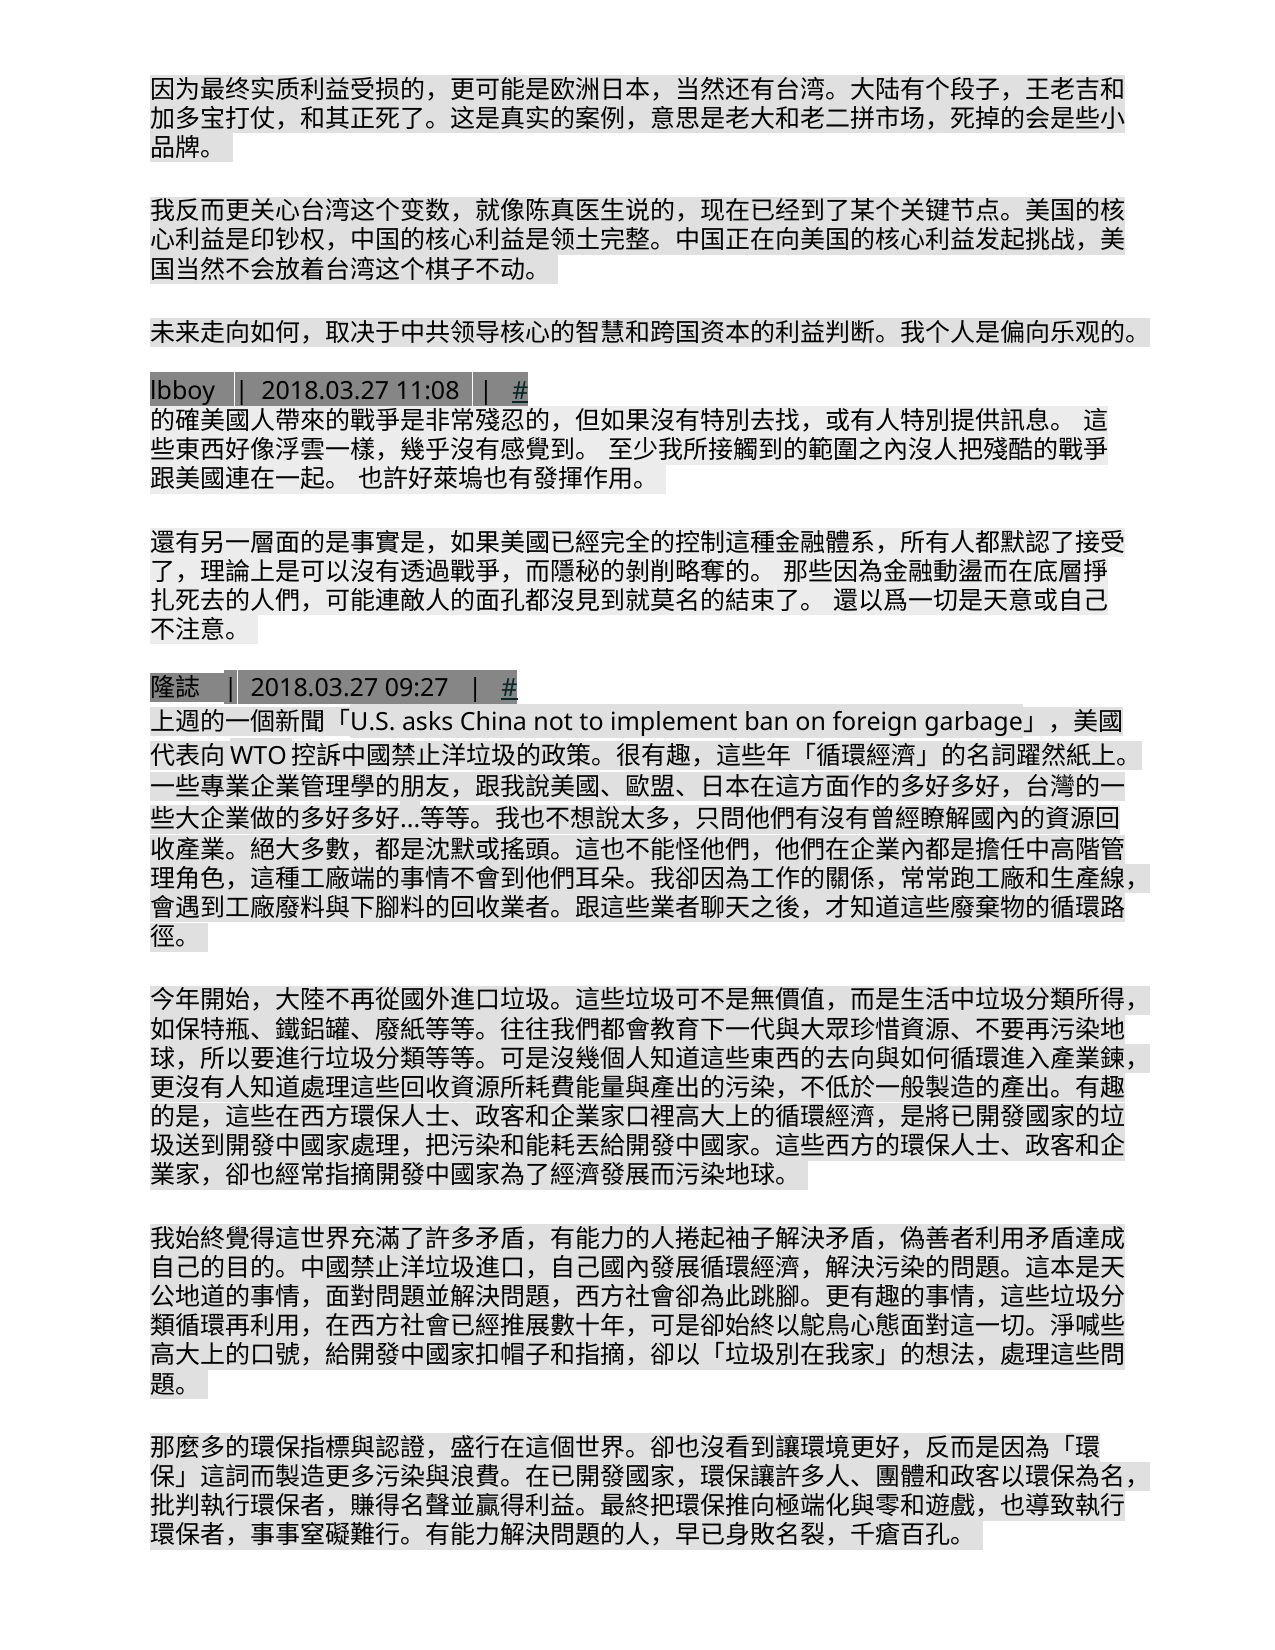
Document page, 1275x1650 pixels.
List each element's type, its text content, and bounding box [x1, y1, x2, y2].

text 的確美國人帶來的戰爭是非常殘忍的，但如果沒有特別去找，或有人特別提供訊息。 這些東西好像浮雲一樣，幾乎沒有感覺到。 至少我所接觸到的範圍之內沒人把殘酷的戰爭跟美國連在一起。 也許好萊塢也有發揮作用。 還有另一層面的是事實是，如果美國已經完全的控制這種金融體系，所有人都默認了接受了，理論上是可以沒有透過戰爭，而隱秘的剝削略奪的。 那些因為金融動盪而在底層掙扎死去的人們，可能連敵人的面孔都沒見到就莫名的結束了。 還以爲一切是天意或自己不注意。 [150, 406, 1125, 644]
text lbboy | 2018.03.27 11:08 | # [150, 372, 1125, 406]
text 上週的一個新聞「U.S. asks China not to implement ban on foreign garbage」，美國代表向WTO控訴中國禁止洋垃圾的政策。很有趣，這些年「循環經濟」的名詞躍然紙上。一些專業企業管理學的朋友，跟我說美國、歐盟、日本在這方面作的多好多好，台灣的一些大企業做的多好多好...等等。我也不想說太多，只問他們有沒有曾經瞭解國內的資源回收產業。絕大多數，都是沈默或搖頭。這也不能怪他們，他們在企業內都是擔任中高階管理角色，這種工廠端的事情不會到他們耳朵。我卻因為工作的關係，常常跑工廠和生產線，會遇到工廠廢料與下腳料的回收業者。跟這些業者聊天之後，才知道這些廢棄物的循環路徑。 今年開始，大陸不再從國外進口垃圾。這些垃圾可不是無價值，而是生活中垃圾分類所得，如保特瓶、鐵鋁罐、廢紙等等。往往我們都會教育下一代與大眾珍惜資源、不要再污染地球，所以要進行垃圾分類等等。可是沒幾個人知道這些東西的去向與如何循環進入產業鍊，更沒有人知道處理這些回收資源所耗費能量與產出的污染，不低於一般製造的產出。有趣的是，這些在西方環保人士、政客和企業家口裡高大上的循環經濟，是將已開發國家的垃圾送到開發中國家處理，把污染和能耗丟給開發中國家。這些西方的環保人士、政客和企業家，卻也經常指摘開發中國家為了經濟發展而污染地球。 我始終覺得這世界充滿了許多矛盾，有能力的人捲起袖子解決矛盾，偽善者利用矛盾達成自己的目的。中國禁止洋垃圾進口，自己國內發展循環經濟，解決污染的問題。這本是天公地道的事情，面對問題並解決問題，西方社會卻為此跳腳。更有趣的事情，這些垃圾分類循環再利用，在西方社會已經推展數十年，可是卻始終以鴕鳥心態面對這一切。淨喊些高大上的口號，給開發中國家扣帽子和指摘，卻以「垃圾別在我家」的想法，處理這些問題。 那麼多的環保指標與認證，盛行在這個世界。卻也沒看到讓環境更好，反而是因為「環保」這詞而製造更多污染與浪費。在已開發國家，環保讓許多人、團體和政客以環保為名，批判執行環保者，賺得名聲並贏得利益。最終把環保推向極端化與零和遊戲，也導致執行環保者，事事窒礙難行。有能力解決問題的人，早已身敗名裂，千瘡百孔。 =============================================================================== 美為何要求中國解禁洋垃圾進口？原來是這些人會失業 https://goo.gl/dGcVNr 美國總統川普簽署「301 調查」備忘錄，要對中國價值高達 600 億美元的商品徵收懲罰性關稅後，當天，美國貿易代表在世界貿易組織 (WTO) 貨物貿易委員會上，要求中國取消「洋垃圾」進口禁令。 金融界援引路透社報導，在 3 月 23 日舉行的 WTO 貨物貿易委員會 (Council on Trade in Goods) 會議上，美方代表表示，中國對於可回收品的進口限制已經極大地中斷了全球廢金屬供應鏈的運轉，要求中國取消對「洋垃圾」的進口禁令。 2017 年 7 月 18 日，中國以「高污染」為由已下令禁止「洋垃圾」進口，包括分別是來自生活源的廢塑膠 (8 種)、未經分揀的廢紙 (1 種)、廢紡織品原料 (11 種) 和釩渣 (4 種) 等 4 大類 24 種。此一進口禁令已經從 2017 年 12 月 31 日起執行，到 2019 年年底前，逐步停止進口國內資源可以替代的固體廢物。 近 10 年來，中國平均每年進口固體廢物規模超過 5 億噸，成為世界上最大的固體廢物進口國之一。據海關總署 3 月 23 日公佈的資料顯示，中國 2 月廢金屬進口為 44 萬噸，其中廢銅為 13 萬噸、廢鋁為 12 萬噸。 在 3 月 23 日的 WTO 貨物貿易委員會會議上，美國代表指出，中國對於可回收品的進口限制已經極大地中斷了全球廢金屬供應鏈的運轉，廢金屬不是回收再利用，而是廢棄一途。明確提出要求中國立即取消進口禁令，修改目前的做法。並指控中國「洋垃圾」進口禁令有違 WTO 義務 中國代表表示，中國會考慮各國的態度，但每個國家都有處理廢品的責任。作為進口大國，中國須限制廢品進口，以維護國內環境。 美國代表則說，美方清楚中國環保方面的疑慮，但北京方面的做法似乎產生了與預期不同的反效果，而且規定變動太快，產業來不及調整。 根據美國廢棄金屬回收工業協會 (ISRI) 的統計，2016 年中國共從美國進口了價值 56 億美元的廢舊金屬製品，19 億美元的廢紙 (共計 1320 萬噸) 和 4.95 億美元的廢塑膠 (142 萬噸)。 如此巨大的出口額也催生出了一個龐大的產業鏈，美國有 15.5 萬個工作崗位都依賴於美國對中國的垃圾出口，這些工人平均年薪高達 7.6 萬美元，貢獻的稅收總計達 30 億美元。因此，ISRI 表示，中國的進口禁令會直接衝擊垃圾回收行業。 失去中國這一最大買家，不少美國垃圾回收公司努力尋找替代者。可沒有哪個國家能夠像中國市場那樣吸納如此大量的可回收垃圾。美國回收系統的工作人員承認，經常會在可回收廢紙的垃圾桶內發現玻璃瓶、油氈、手提包、甚至毛衣這樣的不可回收物。 以往，二次分揀工作都由中方完成，費時費力不說，還存在環保風險。有美國媒體報導，中國此次大幅提升固體廢物進口標準，將不可回收物在可回收物中的占比降低至 0.5%，這對美國回收業來說是「不可能完成的任務」。 ------------------------------------------------------------------------------------------------------------ 中國停止進口塑料廢品 英國現垃圾危機 https://goo.gl/zQmGQU 英國廢物回收業界表示，對於中國不再允許進口塑料廢料的禁令，目前不知道該如何應對。 過去，英國每年都會運送50萬噸塑料廢料到中國，由後者作回收處理，但是現在，這種交易要終止了。 BBC《事實核查》小組引用2014年英國環境部門的數據稱，英國每年產生的塑料包裝廢物量為220萬噸，包括塑料瓶、新鮮食品薄膜包裝等，但不包括汽車保險杠一類的材料。 2014年，英國掩埋或者回收利用了38%的包裝類塑膠廢料，總量約84萬噸。但這些數據沒有包含非包裝類的塑膠廢料。 2014到2016年，英國每年出口80萬噸塑料廢料，其中大約50萬噸運往了中國大陸和香港。 英國回收協會（UK Recycling Association）表示，目前，英國沒有能力處理大部分的廢料。 該組織的行政總裁西蒙·艾林（Simon Ellin）告訴BBC說，他不知道短期內可以如何應對這個問題。 「這對我們來說是一大打擊……是我們這個行業的一個轉折點，」他說，「我們長時間以來一直依賴中國處理我們的廢料……55%的紙和25%的塑料（都由中國處理）。」 「我們在英國根本就沒有這個市場。這意味著我們的行業將發生重大改變。」 中國在本月正式啟動新法規，禁止進口所謂的「洋垃圾」，這是中國試圖進行產業結構升級的一部分。 其他亞洲國家會接收一部分塑料，但是仍將會有大量廢料留下來。 「外賣毀掉下一代」 談談塑料的前世今生 BBC核查：海鮮控真的每年吞下一萬粒塑料？ 你扔的那個塑料瓶有可能去了這個小島 英國環境大臣邁克爾·戈夫（Michael Gove，另譯高文浩）承認，他沒有及時預見到這個問題。 英國回收塑料的機構Recoup表示，該項進口禁令將導致塑膠廢料堆積，以及向焚化和堆填方向發展。 英國地方政府協會（Local Government Association）的彼得·弗萊明（Peter Fleming）對BBC表示：「很明顯焚化需要擔當一部分的角色，但並不是全國所有地方都有焚化爐。」 「這是個挑戰——但很大程度上是短期的……我們會調適。從更長遠來說，我們需要一個聰明得多的廢料處理策略。」 不過，任何轉向焚化更多塑膠廢料的行動都將會招致環保團體的強烈反對。 「錯誤的答案」 綠色和平組織（Greenpeace）的路易絲·艾奇（Louise Edge）向BBC表示：「政府遲遲不作決定，將皮球踢來踢去，終於將我們帶進了這種一團糟的境地。」 「焚化是一個錯誤的答案——它是一種高碳排放和不可再生的發電方式，而且會製造有毒化學物質和重金屬。」 「如果你設立焚化爐，它就會未來20年創造了一個一次性使用塑料的市場，而這正是我們現在需要減少的。」 政府正在就一次性使用塑料徵稅以及塑料瓶儲藏計劃的問題向行業機構進行諮詢。 減少與簡化 戈夫向BBC表示，他的長遠計劃是要減少塑料在經濟當中的比重，減少不同塑料的數量，簡化地方當局法規，令人們能夠更容易判斷什麼是可回收和不可回收的，以及增加回收率。 他說，英國必須「停止將垃圾送出海外」。 英國下議院環境監察委員會（The Commons Environmental Audit Committee）表示，英國應該就塑料包裝訂閲滑凖稅，對最難回收的廢料就要徵收最高的稅率，最容易回收的則徵收最少。 這樣的事項原則大體上是得到廣泛認同的，但是目前尚未清晰的是，英國將要如何達成這種長遠目標——以及要如何解決中國禁令帶來的短期危機。 關注羅傑·哈拉賓的Twitter：@rharrabin [150, 704, 1125, 1550]
text 中美贸易战起不了多少硝烟，这点中国知道，美国也知道。现在各自的动作其实都是精确计算过的，最终会回到谈判桌。至于谈出什么结果，表面做出什么妥协，我看都不太重要。因为最终实质利益受损的，更可能是欧洲日本，当然还有台湾。大陆有个段子，王老吉和加多宝打仗，和其正死了。这是真实的案例，意思是老大和老二拼市场，死掉的会是些小品牌。 我反而更关心台湾这个变数，就像陈真医生说的，现在已经到了某个关键节点。美国的核心利益是印钞权，中国的核心利益是领土完整。中国正在向美国的核心利益发起挑战，美国当然不会放着台湾这个棋子不动。 未来走向如何，取决于中共领导核心的智慧和跨国资本的利益判断。我个人是偏向乐观的。 [150, 75, 1125, 347]
text 隆誌 | 2018.03.27 09:27 | # [150, 669, 1125, 704]
